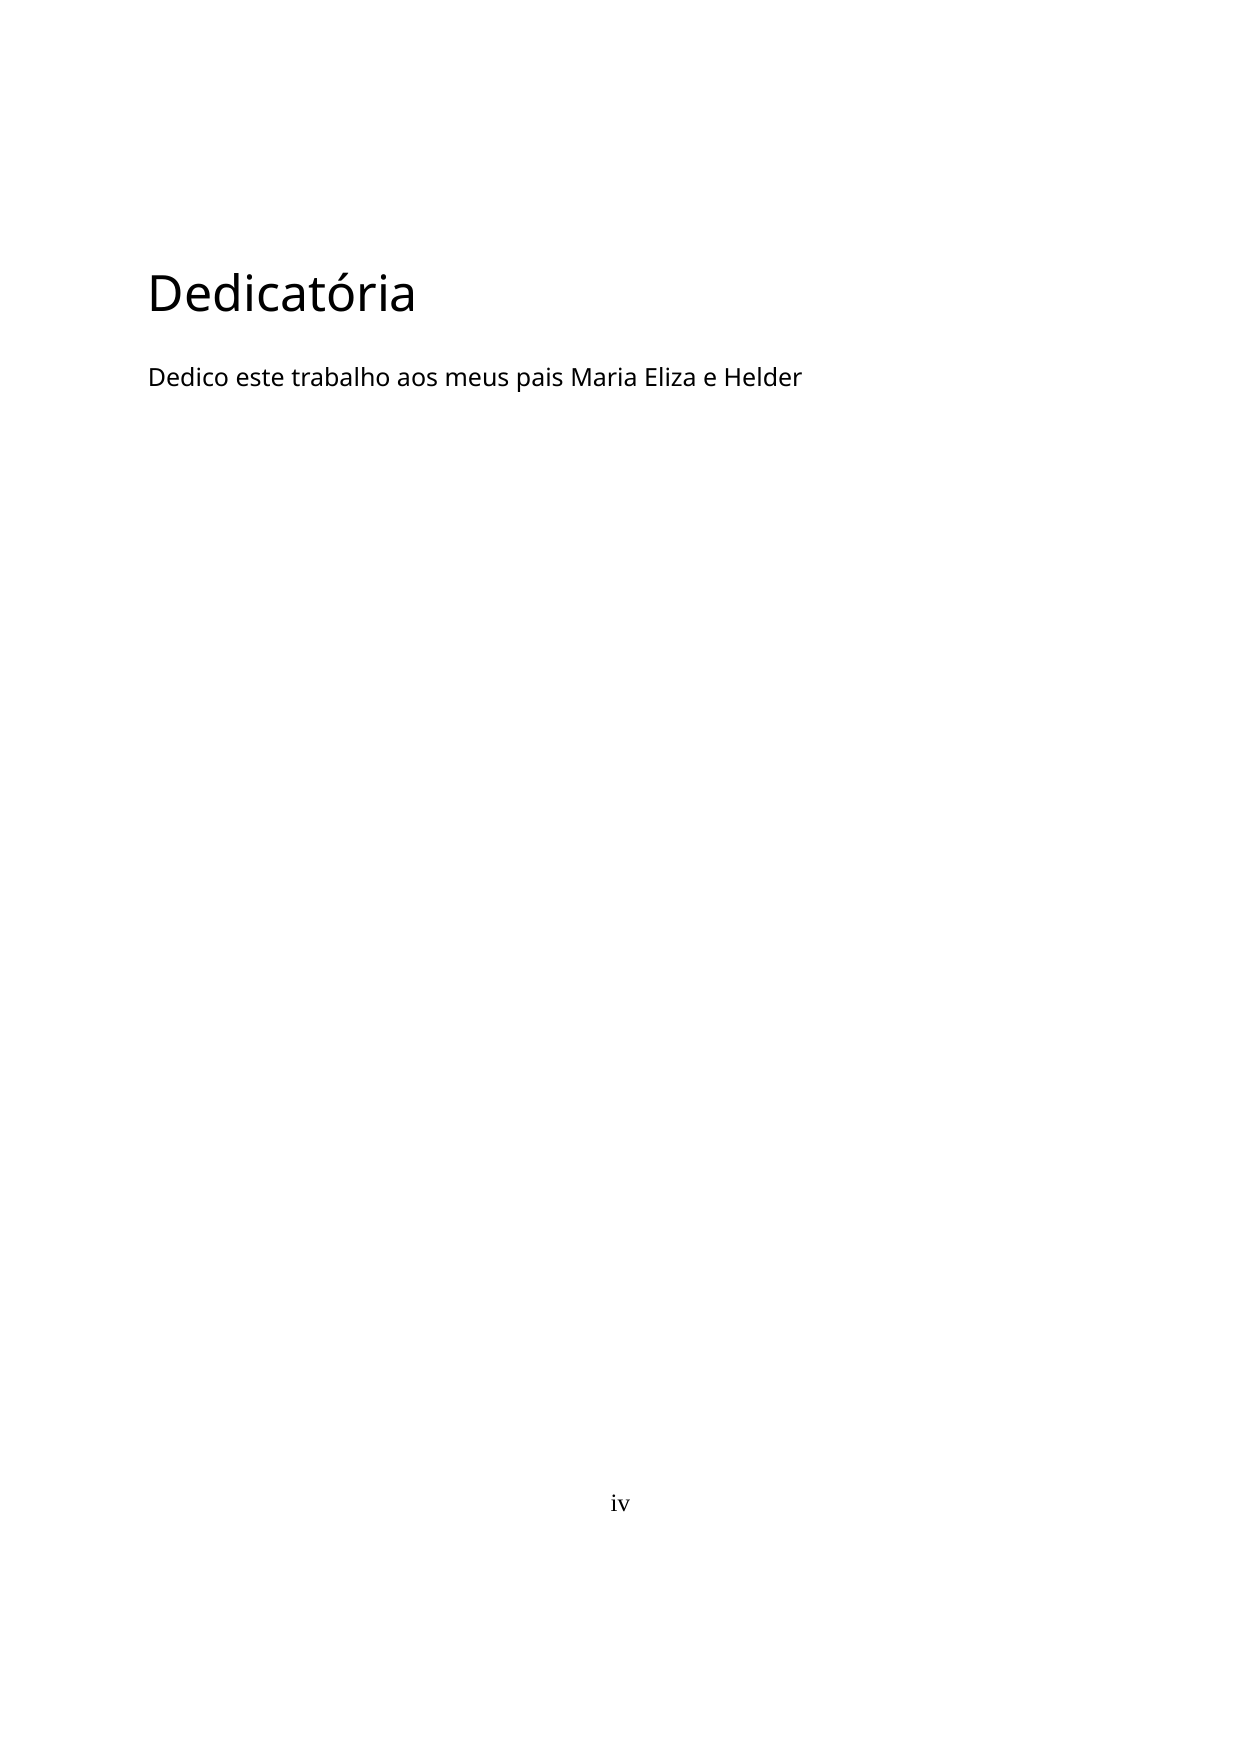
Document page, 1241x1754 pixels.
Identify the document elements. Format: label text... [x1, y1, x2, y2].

text Dedicatória [148, 258, 1093, 326]
text Dedico este trabalho aos meus pais Maria Eliza e Helder [148, 360, 1093, 394]
